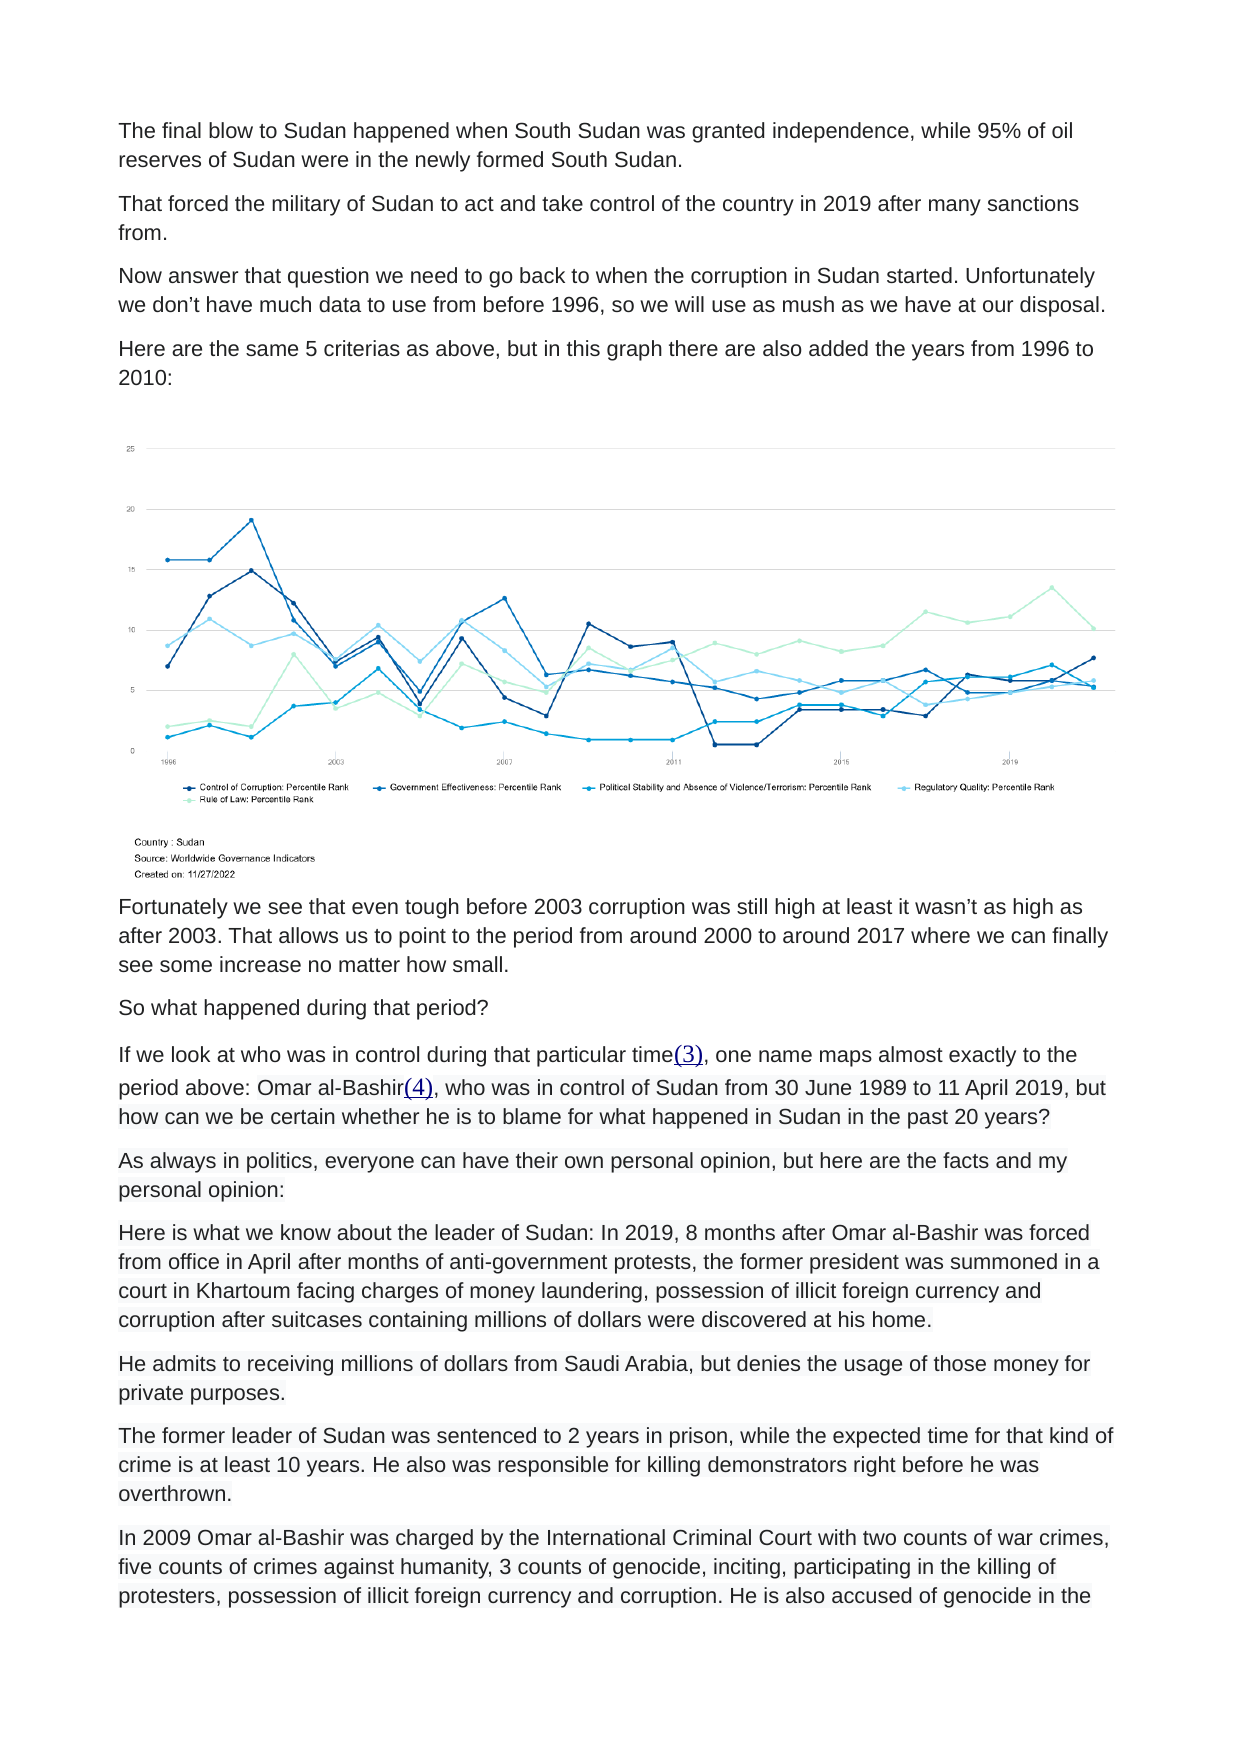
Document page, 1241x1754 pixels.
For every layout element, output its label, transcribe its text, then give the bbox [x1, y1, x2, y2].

text So what happened during that period? [118, 995, 1122, 1020]
text Fortunately we see that even tough before 2003 corruption was still high at least it wasn’t as high as after 2003. That allows us to point to the period from around 2000 to around 2017 where we can finally see some increase no matter how small. [118, 890, 1122, 977]
picture [118, 408, 1123, 890]
text If we look at who was in control during that particular time(3), one name maps almost exactly to the period above: Omar al-Bashir(4), who was in control of Sudan from 30 June 1989 to 11 April 2019, but how can we be certain whether he is to blame for what happened in Sudan in the past 20 years? [118, 1039, 1122, 1129]
text In 2009 Omar al-Bashir was charged by the International Criminal Court with two counts of war crimes, five counts of crimes against humanity, 3 counts of genocide, inciting, participating in the killing of protesters, possession of illicit foreign currency and corruption. He is also accused of genocide in the [118, 1525, 1122, 1608]
text Now answer that question we need to go back to when the corruption in Sudan started. Unfortunately we don’t have much data to use from before 1996, so we will use as mush as we have at our disposal. [118, 263, 1122, 317]
text The former leader of Sudan was sentenced to 2 years in prison, while the expected time for that kind of crime is at least 10 years. He also was responsible for killing demonstrators right before he was overthrown. [118, 1423, 1122, 1506]
text That forced the military of Sudan to act and take control of the country in 2019 after many sanctions from. [118, 191, 1122, 245]
text Here is what we know about the leader of Sudan: In 2019, 8 months after Omar al-Bashir was forced from office in April after months of anti-government protests, the former president was summoned in a court in Khartoum facing charges of money laundering, possession of illicit foreign currency and corruption after suitcases containing millions of dollars were discovered at his home. [118, 1220, 1122, 1332]
text He admits to receiving millions of dollars from Saudi Arabia, but denies the usage of those money for private purposes. [118, 1351, 1122, 1405]
text Here are the same 5 criterias as above, but in this graph there are also added the years from 1996 to 2010: [118, 336, 1122, 390]
text The final blow to Sudan happened when South Sudan was granted independence, while 95% of oil reserves of Sudan were in the newly formed South Sudan. [118, 118, 1122, 172]
text As always in politics, everyone can have their own personal opinion, but here are the facts and my personal opinion: [118, 1148, 1122, 1202]
